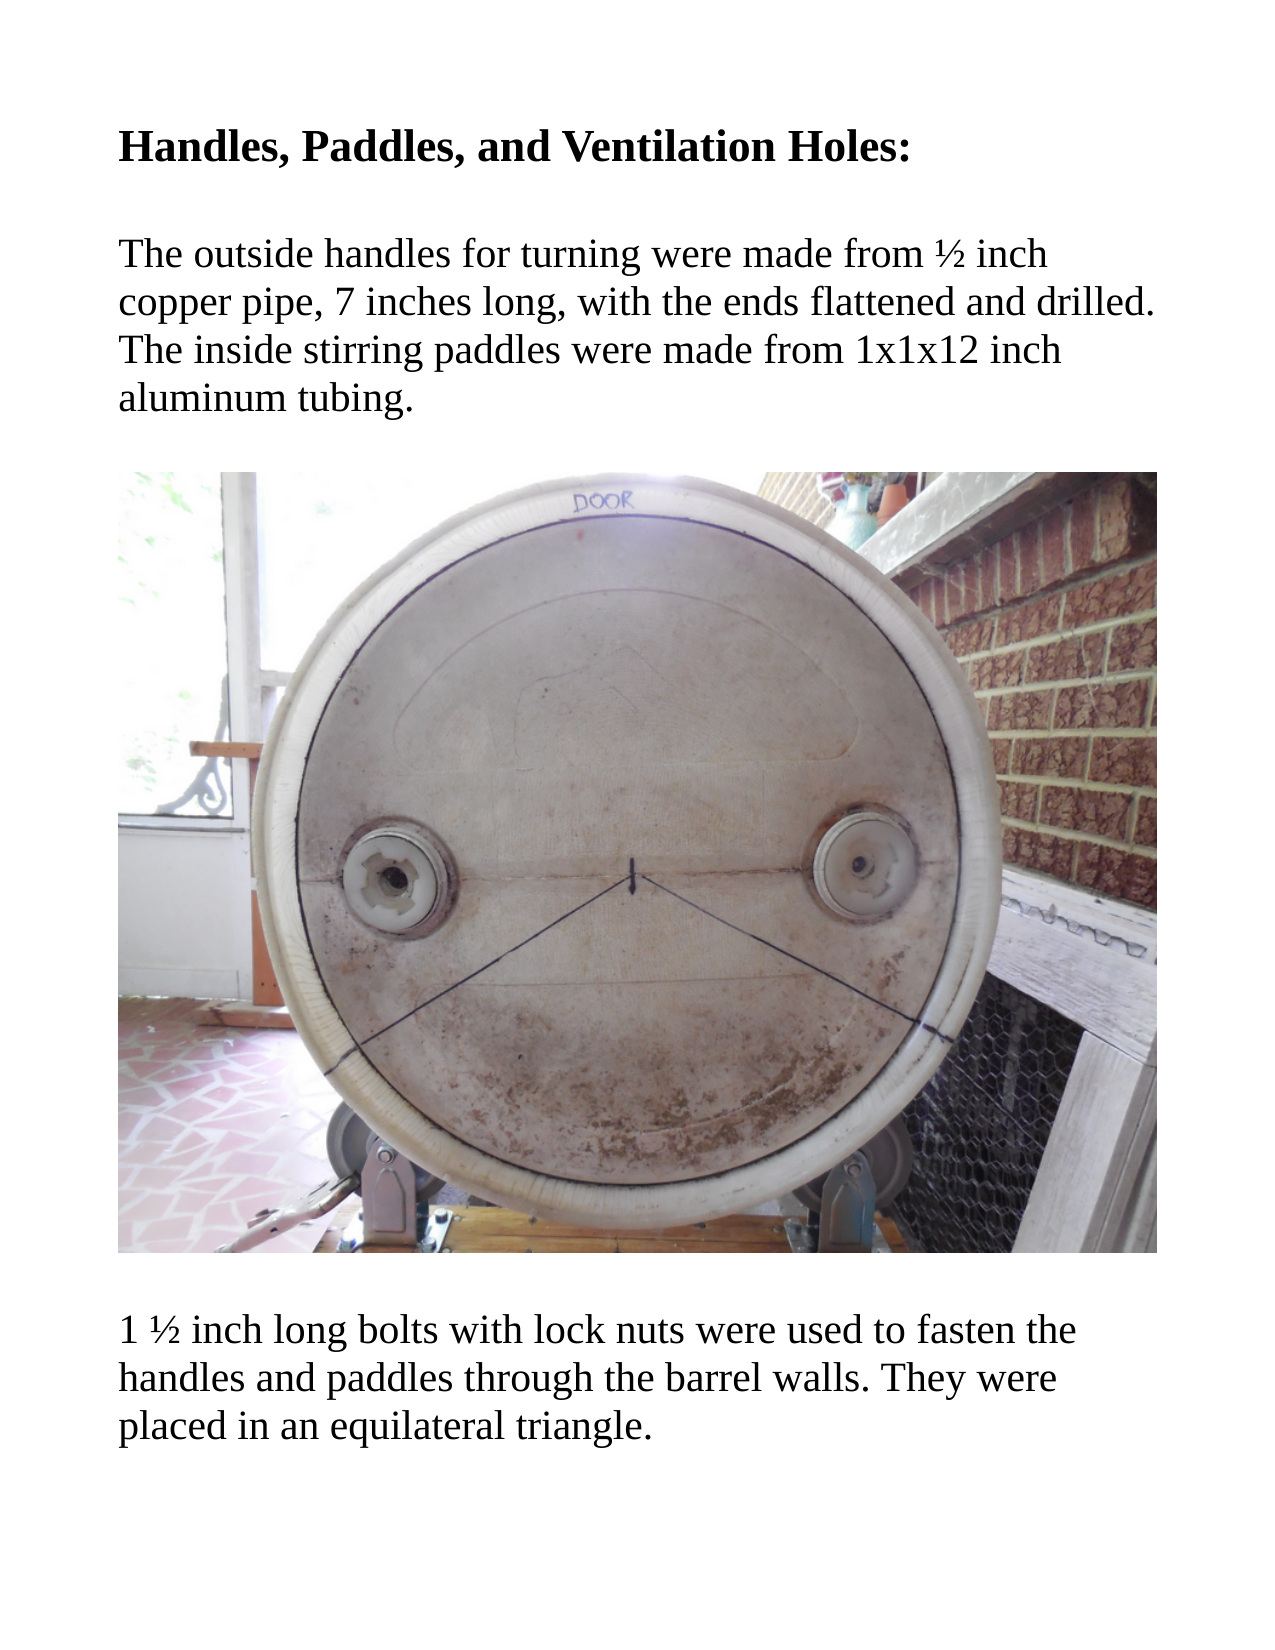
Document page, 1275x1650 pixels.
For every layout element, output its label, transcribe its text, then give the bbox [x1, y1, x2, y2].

text The outside handles for turning were made from ½ inch copper pipe, 7 inches long, with the ends flattened and drilled. The inside stirring paddles were made from 1x1x12 inch aluminum tubing. [118, 228, 1157, 420]
picture [118, 472, 1157, 1253]
text Handles, Paddles, and Ventilation Holes: [118, 118, 1157, 171]
text 1 ½ inch long bolts with lock nuts were used to fasten the handles and paddles through the barrel walls. They were placed in an equilateral triangle. [118, 1305, 1157, 1449]
